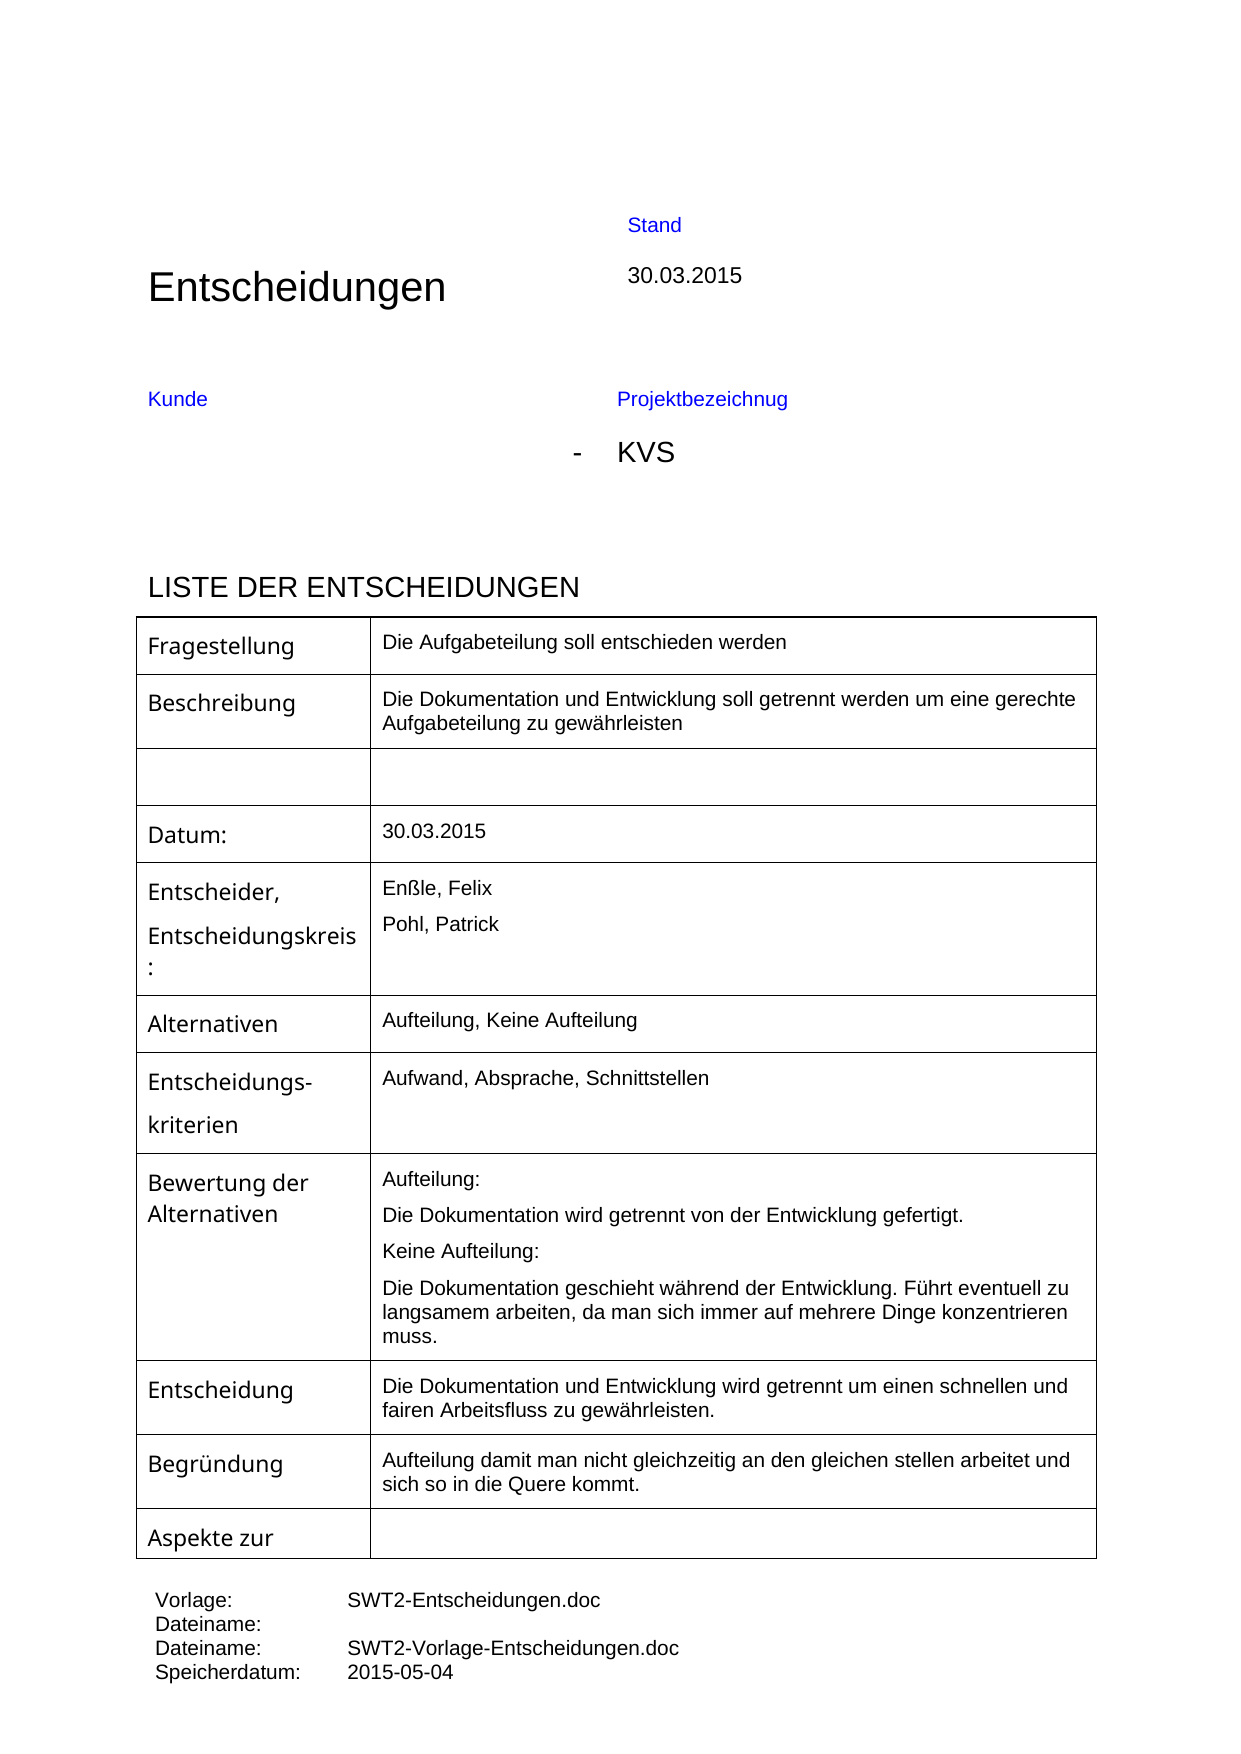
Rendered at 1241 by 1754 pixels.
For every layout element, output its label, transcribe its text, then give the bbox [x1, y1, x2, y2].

table_cell Aspekte zur [137, 1509, 370, 1558]
table_header Fragestellung [137, 618, 370, 674]
table_cell Beschreibung [137, 675, 370, 748]
table_cell Entscheidungen [136, 250, 616, 323]
table_cell Die Dokumentation und Entwicklung soll getrennt werden um eine gerechte Aufgabeteilung zu gewährleisten [371, 675, 1096, 748]
table_cell 30.03.2015 [616, 250, 1096, 323]
table_cell [137, 749, 370, 805]
table_cell [371, 749, 1096, 805]
table_cell Aufwand, Absprache, Schnittstellen [371, 1053, 1096, 1153]
table_cell Entscheider, Entscheidungskreis: [137, 863, 370, 994]
table_cell Aufteilung damit man nicht gleichzeitig an den gleichen stellen arbeitet und sich so in die Quere kommt. [371, 1435, 1096, 1508]
table_cell Aufteilung: Die Dokumentation wird getrennt von der Entwicklung gefertigt. Keine Aufteilung: Die Dokumentation geschieht während der Entwicklung. Führt eventuell zu langsamem arbeiten, da man sich immer auf mehrere Dinge konzentrieren muss. [371, 1154, 1096, 1360]
table_header [136, 201, 616, 250]
table_cell [371, 1509, 1096, 1558]
table_cell Datum: [137, 806, 370, 862]
table_cell - [561, 423, 606, 482]
table_cell Die Dokumentation und Entwicklung wird getrennt um einen schnellen und fairen Arbeitsfluss zu gewährleisten. [371, 1361, 1096, 1434]
table_cell Alternativen [137, 996, 370, 1052]
table_cell Entscheidung [137, 1361, 370, 1434]
table_cell Bewertung der Alternativen [137, 1154, 370, 1360]
table_header Kunde [136, 374, 561, 423]
table_header Projektbezeichnug [606, 374, 1096, 423]
subtitle Liste der Entscheidungen [148, 570, 1092, 604]
table_cell Begründung [137, 1435, 370, 1508]
table_cell Aufteilung, Keine Aufteilung [371, 996, 1096, 1052]
table_cell 30.03.2015 [371, 806, 1096, 862]
table_header Stand [616, 201, 1096, 250]
table_header [561, 374, 606, 423]
table_cell KVS [606, 423, 1096, 482]
table_cell Enßle, Felix Pohl, Patrick [371, 863, 1096, 994]
table_cell [136, 423, 561, 482]
table_header Die Aufgabeteilung soll entschieden werden [371, 618, 1096, 674]
table_cell Entscheidungs- kriterien [137, 1053, 370, 1153]
